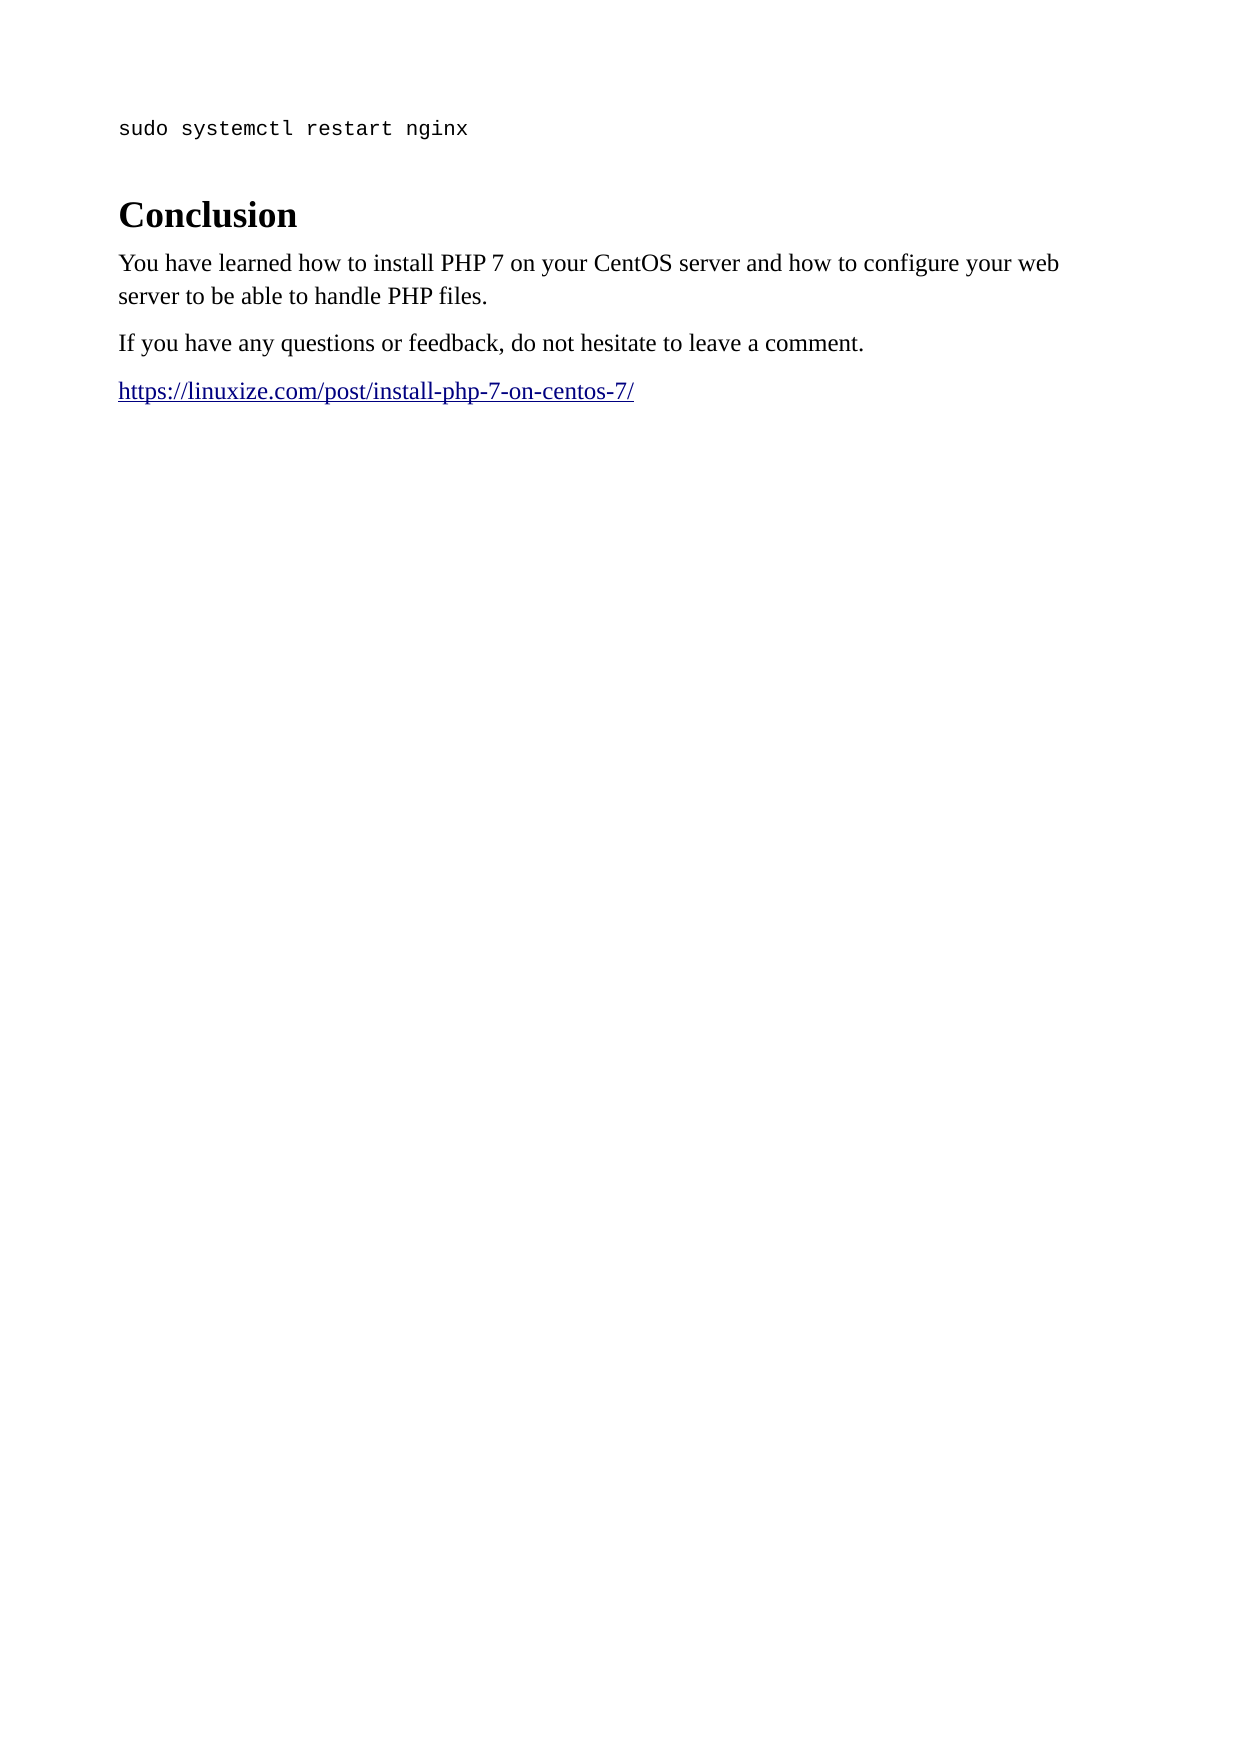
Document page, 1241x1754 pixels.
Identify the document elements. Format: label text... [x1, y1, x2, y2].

text sudo systemctl restart nginx [118, 118, 1122, 142]
subtitle Conclusion [118, 192, 1122, 235]
text You have learned how to install PHP 7 on your CentOS server and how to configure your web server to be able to handle PHP files. [118, 248, 1122, 309]
text If you have any questions or feedback, do not hesitate to leave a comment. [118, 328, 1122, 357]
text https://linuxize.com/post/install-php-7-on-centos-7/ [118, 376, 1122, 405]
